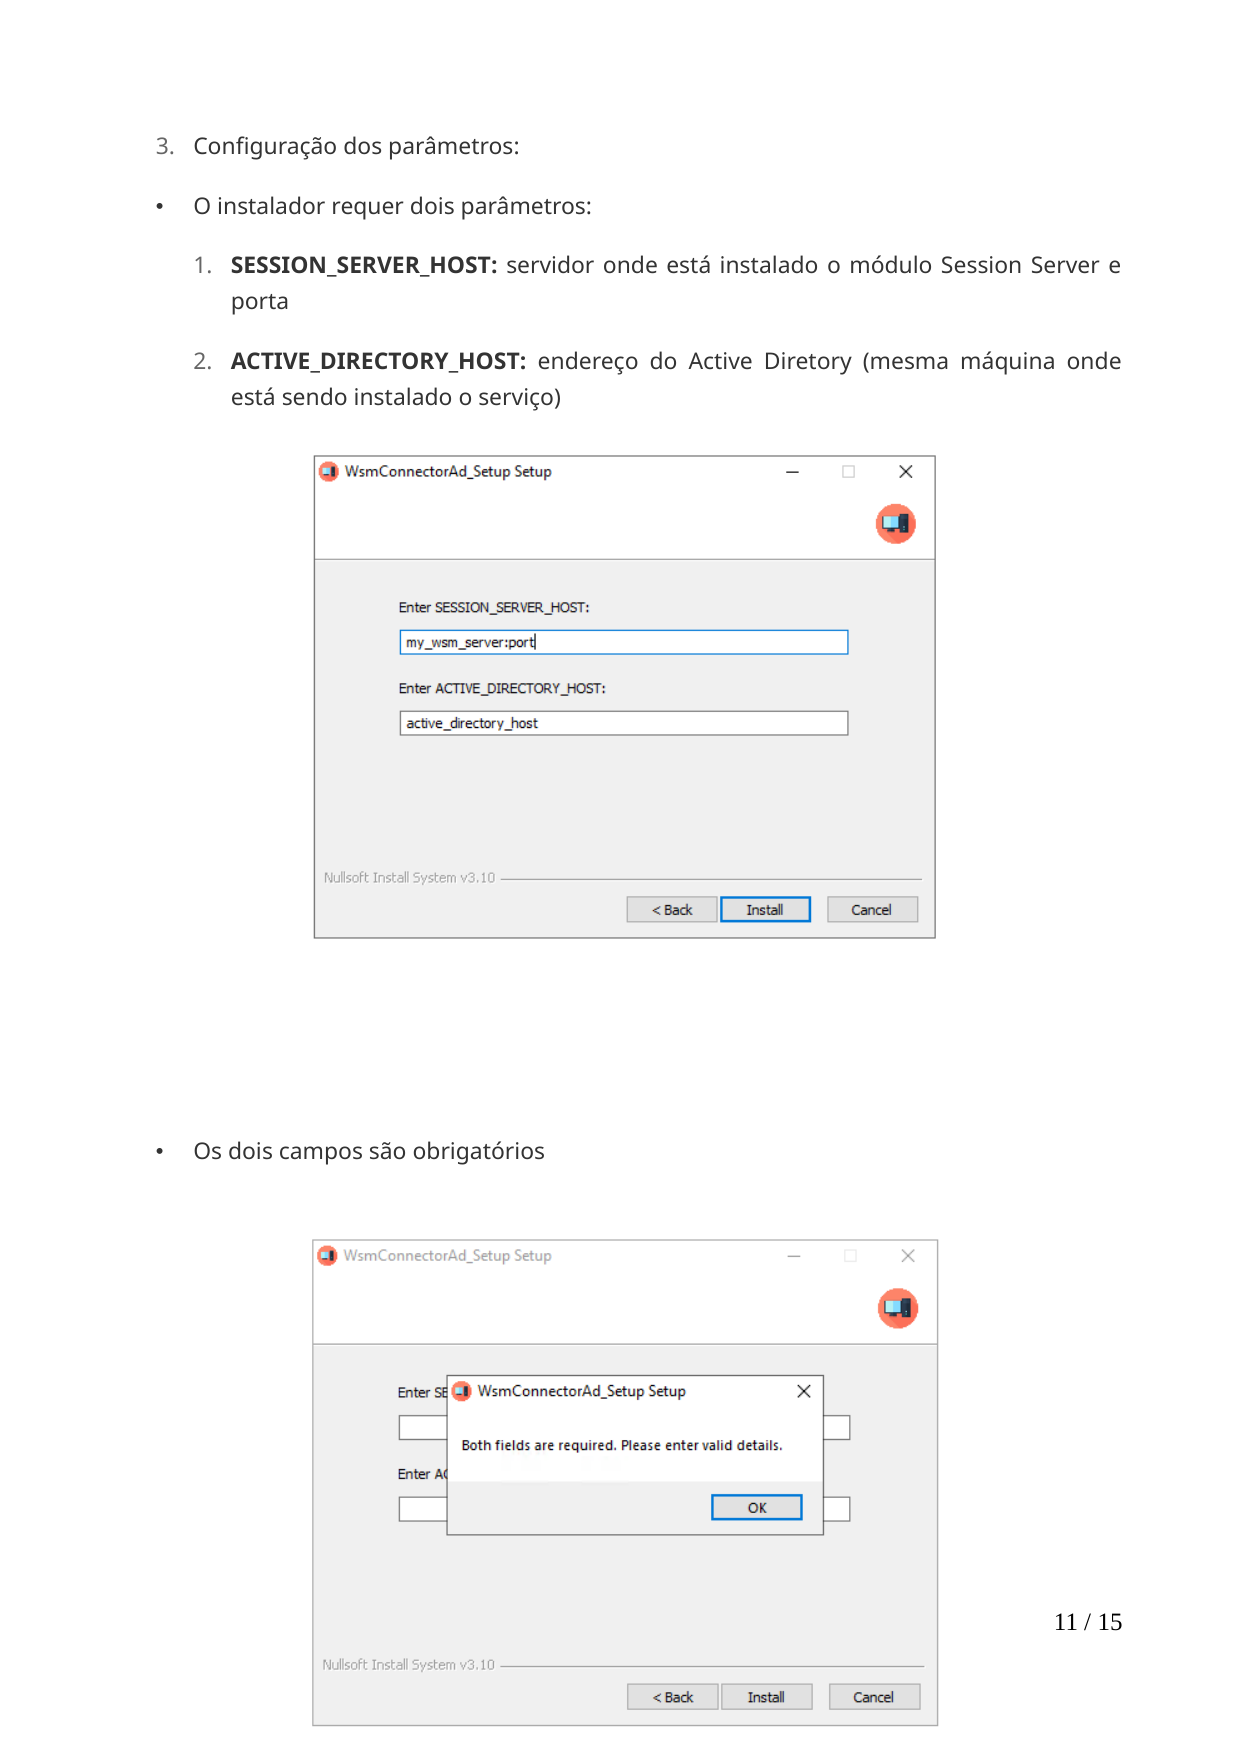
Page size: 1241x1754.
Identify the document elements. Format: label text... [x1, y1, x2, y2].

list Configuração dos parâmetros: [156, 130, 1122, 161]
list Os dois campos são obrigatórios [156, 1135, 1122, 1166]
list SESSION_SERVER_HOST: servidor onde está instalado o módulo Session Server e porta [193, 249, 1122, 317]
list O instalador requer dois parâmetros: [156, 190, 1122, 221]
picture [298, 1228, 942, 1737]
picture [296, 443, 944, 943]
list ACTIVE_DIRECTORY_HOST: endereço do Active Diretory (mesma máquina onde está sendo instalado o serviço) [193, 345, 1122, 412]
